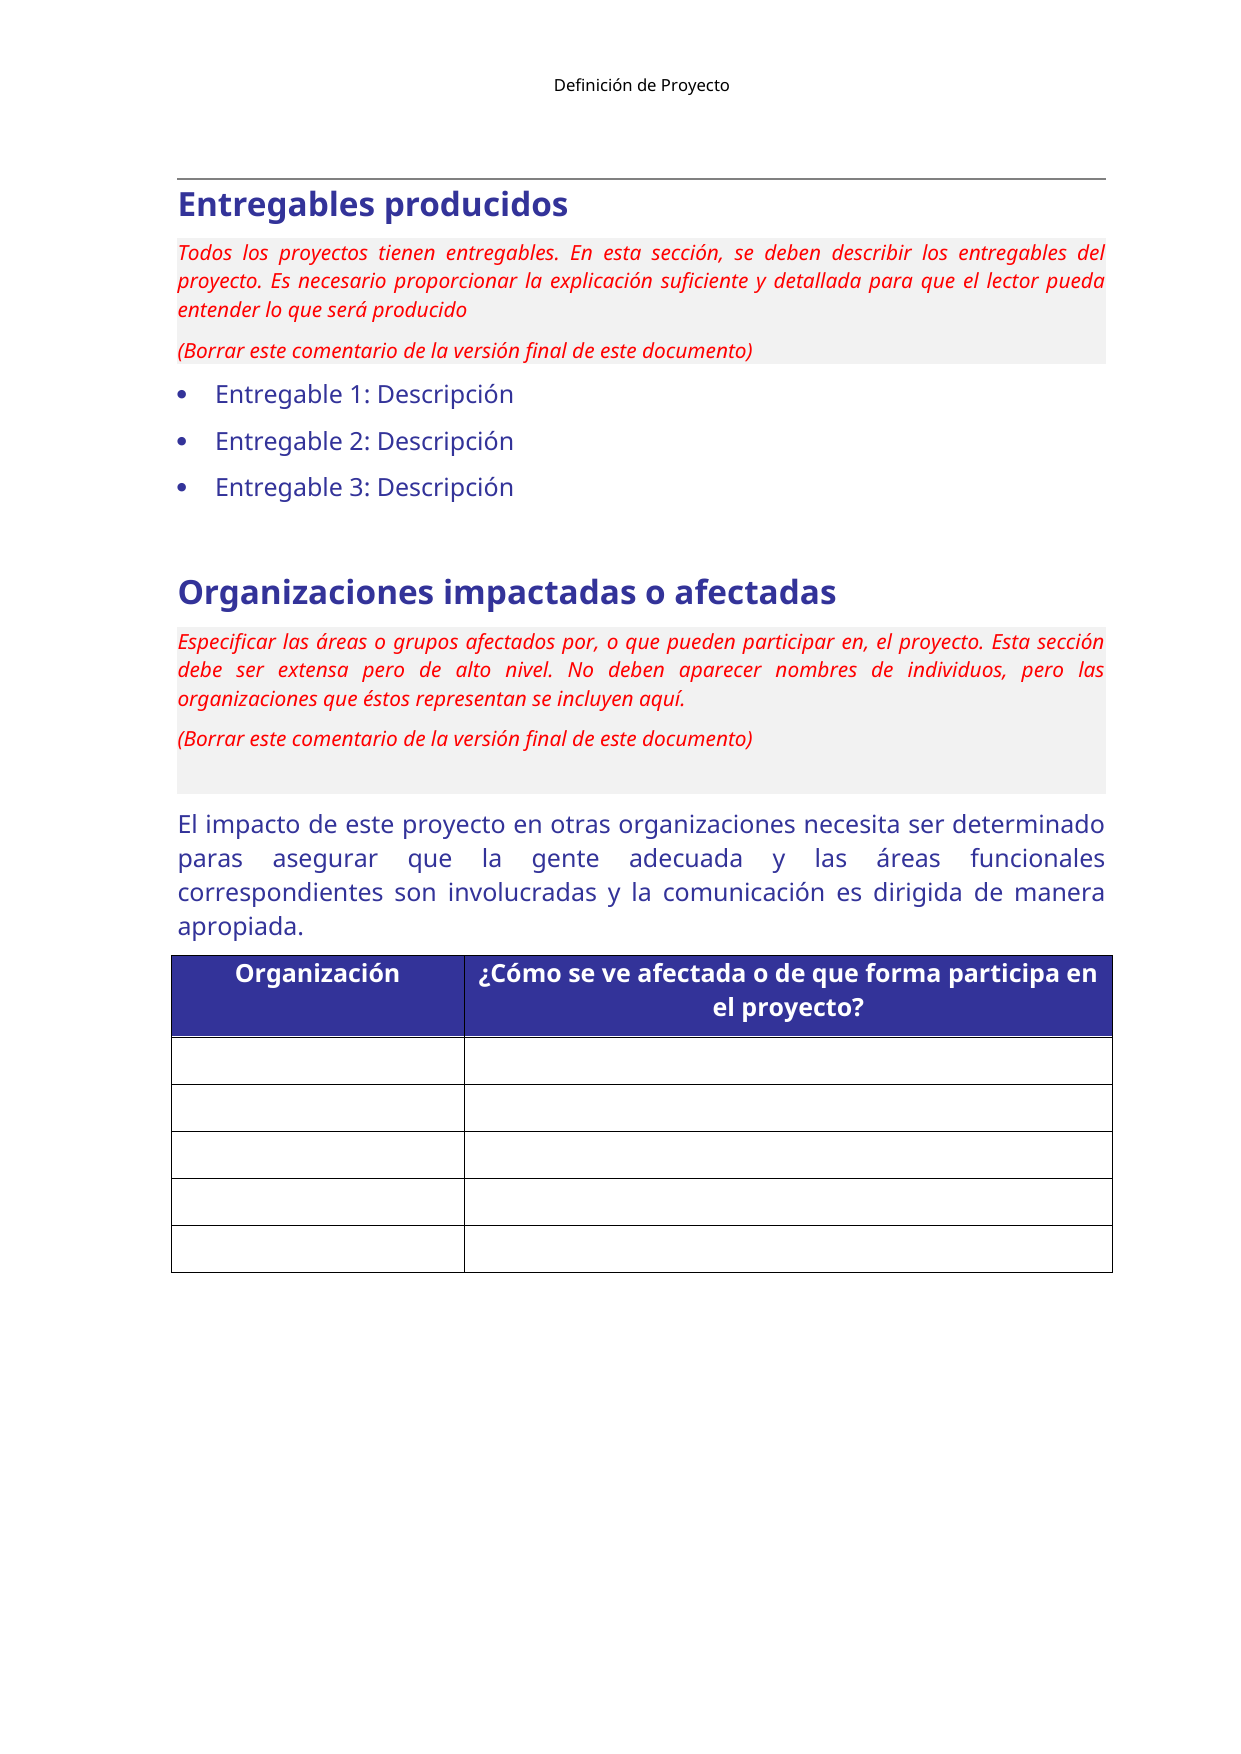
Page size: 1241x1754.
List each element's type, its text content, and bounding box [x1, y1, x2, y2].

table_cell [172, 1038, 464, 1083]
text Todos los proyectos tienen entregables. En esta sección, se deben describir los entregables del proyecto. Es necesario proporcionar la explicación suficiente y detallada para que el lector pueda entender lo que será producido [177, 238, 1106, 323]
subtitle Entregables producidos [177, 180, 1106, 226]
text Especificar las áreas o grupos afectados por, o que pueden participar en, el proyecto. Esta sección debe ser extensa pero de alto nivel. No deben aparecer nombres de individuos, pero las organizaciones que éstos representan se incluyen aquí. [177, 627, 1106, 712]
text (Borrar este comentario de la versión final de este documento) [177, 336, 1106, 364]
table_cell [172, 1179, 464, 1225]
table_cell [465, 1132, 1112, 1178]
subtitle Organizaciones impactadas o afectadas [177, 569, 1106, 614]
text (Borrar este comentario de la versión final de este documento) [177, 724, 1106, 753]
table_cell [172, 1226, 464, 1272]
table_header Organización [172, 956, 464, 1036]
list Entregable 1: Descripción [177, 377, 1106, 411]
table_cell [172, 1085, 464, 1131]
table_cell [465, 1038, 1112, 1083]
table_cell [172, 1132, 464, 1178]
list Entregable 3: Descripción [177, 470, 1106, 504]
list Entregable 2: Descripción [177, 423, 1106, 458]
text El impacto de este proyecto en otras organizaciones necesita ser determinado paras asegurar que la gente adecuada y las áreas funcionales correspondientes son involucradas y la comunicación es dirigida de manera apropiada. [177, 806, 1106, 943]
table_cell [465, 1085, 1112, 1131]
table_cell [465, 1226, 1112, 1272]
table_cell [465, 1179, 1112, 1225]
table_header ¿Cómo se ve afectada o de que forma participa en el proyecto? [465, 956, 1112, 1036]
